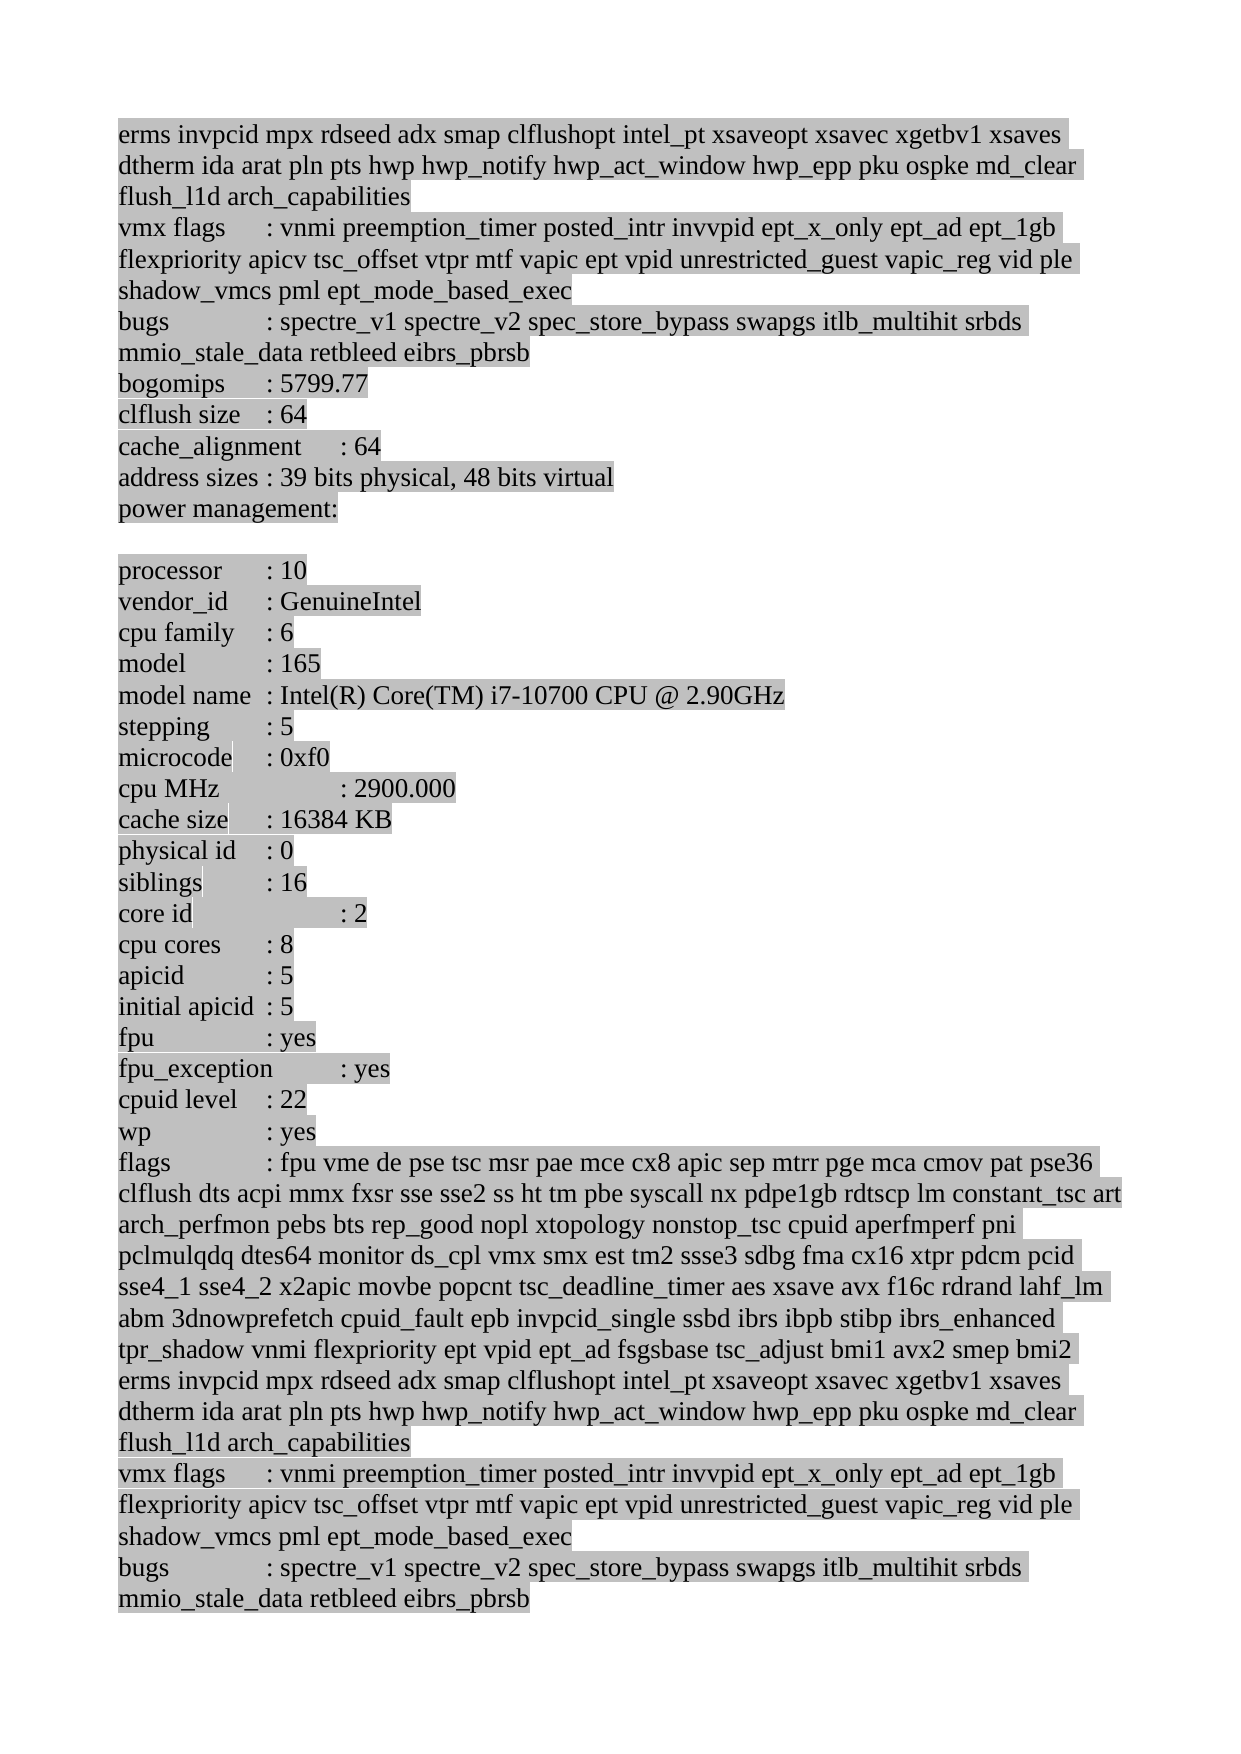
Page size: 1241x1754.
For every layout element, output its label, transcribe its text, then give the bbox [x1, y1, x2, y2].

text model name : Intel(R) Core(TM) i7-10700 CPU @ 2.90GHz [118, 679, 1122, 710]
text cpu family : 6 [118, 616, 1122, 648]
text bogomips : 5799.77 [118, 367, 1122, 398]
text flags : fpu vme de pse tsc msr pae mce cx8 apic sep mtrr pge mca cmov pat pse36 clflush dts acpi mmx fxsr sse sse2 ss ht tm pbe syscall nx pdpe1gb rdtscp lm constant_tsc art arch_perfmon pebs bts rep_good nopl xtopology nonstop_tsc cpuid aperfmperf pni pclmulqdq dtes64 monitor ds_cpl vmx smx est tm2 ssse3 sdbg fma cx16 xtpr pdcm pcid sse4_1 sse4_2 x2apic movbe popcnt tsc_deadline_timer aes xsave avx f16c rdrand lahf_lm abm 3dnowprefetch cpuid_fault epb invpcid_single ssbd ibrs ibpb stibp ibrs_enhanced tpr_shadow vnmi flexpriority ept vpid ept_ad fsgsbase tsc_adjust bmi1 avx2 smep bmi2 erms invpcid mpx rdseed adx smap clflushopt intel_pt xsaveopt xsavec xgetbv1 xsaves dtherm ida arat pln pts hwp hwp_notify hwp_act_window hwp_epp pku ospke md_clear flush_l1d arch_capabilities [118, 1146, 1122, 1457]
text erms invpcid mpx rdseed adx smap clflushopt intel_pt xsaveopt xsavec xgetbv1 xsaves dtherm ida arat pln pts hwp hwp_notify hwp_act_window hwp_epp pku ospke md_clear flush_l1d arch_capabilities [118, 118, 1122, 212]
text clflush size : 64 [118, 398, 1122, 429]
text cpu MHz : 2900.000 [118, 772, 1122, 803]
text core id : 2 [118, 897, 1122, 928]
text vendor_id : GenuineIntel [118, 585, 1122, 616]
text power management: [118, 492, 1122, 523]
text apicid : 5 [118, 959, 1122, 990]
text address sizes : 39 bits physical, 48 bits virtual [118, 461, 1122, 492]
text stepping : 5 [118, 710, 1122, 741]
text cache_alignment : 64 [118, 429, 1122, 461]
text model : 165 [118, 648, 1122, 679]
text initial apicid : 5 [118, 990, 1122, 1021]
text fpu : yes [118, 1021, 1122, 1052]
text fpu_exception : yes [118, 1052, 1122, 1084]
text physical id : 0 [118, 834, 1122, 866]
text cpuid level : 22 [118, 1084, 1122, 1115]
text microcode : 0xf0 [118, 741, 1122, 772]
text vmx flags : vnmi preemption_timer posted_intr invvpid ept_x_only ept_ad ept_1gb flexpriority apicv tsc_offset vtpr mtf vapic ept vpid unrestricted_guest vapic_reg vid ple shadow_vmcs pml ept_mode_based_exec [118, 1457, 1122, 1551]
text vmx flags : vnmi preemption_timer posted_intr invvpid ept_x_only ept_ad ept_1gb flexpriority apicv tsc_offset vtpr mtf vapic ept vpid unrestricted_guest vapic_reg vid ple shadow_vmcs pml ept_mode_based_exec [118, 212, 1122, 305]
text cache size : 16384 KB [118, 803, 1122, 834]
text bugs : spectre_v1 spectre_v2 spec_store_bypass swapgs itlb_multihit srbds mmio_stale_data retbleed eibrs_pbrsb [118, 305, 1122, 367]
text cpu cores : 8 [118, 928, 1122, 959]
text wp : yes [118, 1115, 1122, 1146]
text bugs : spectre_v1 spectre_v2 spec_store_bypass swapgs itlb_multihit srbds mmio_stale_data retbleed eibrs_pbrsb [118, 1551, 1122, 1613]
text siblings : 16 [118, 866, 1122, 897]
text processor : 10 [118, 554, 1122, 585]
